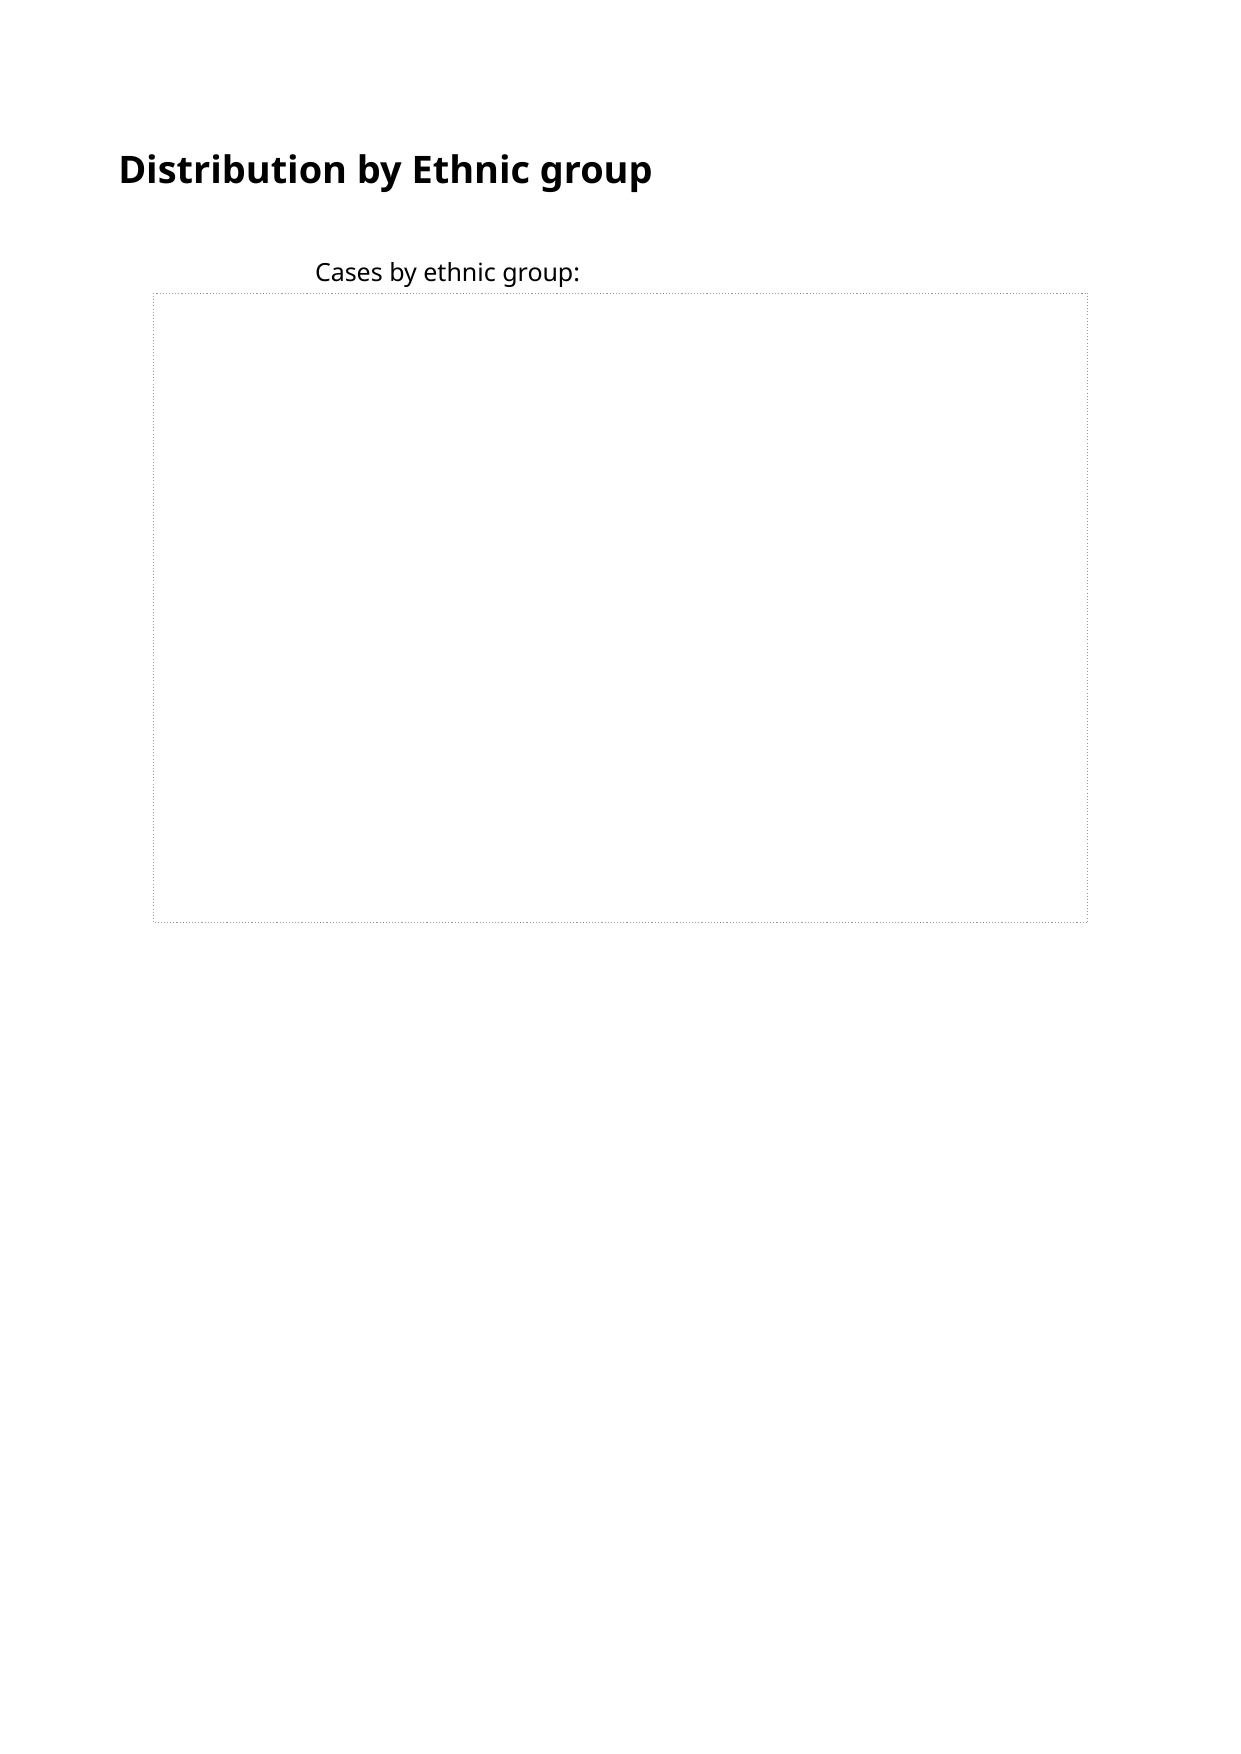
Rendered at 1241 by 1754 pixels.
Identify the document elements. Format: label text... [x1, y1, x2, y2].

table_header Cases by ethnic group: <health_condition.rec_name> [118, 254, 1122, 292]
subtitle Distribution by Ethnic group [118, 143, 1122, 195]
table_cell [118, 293, 1122, 926]
